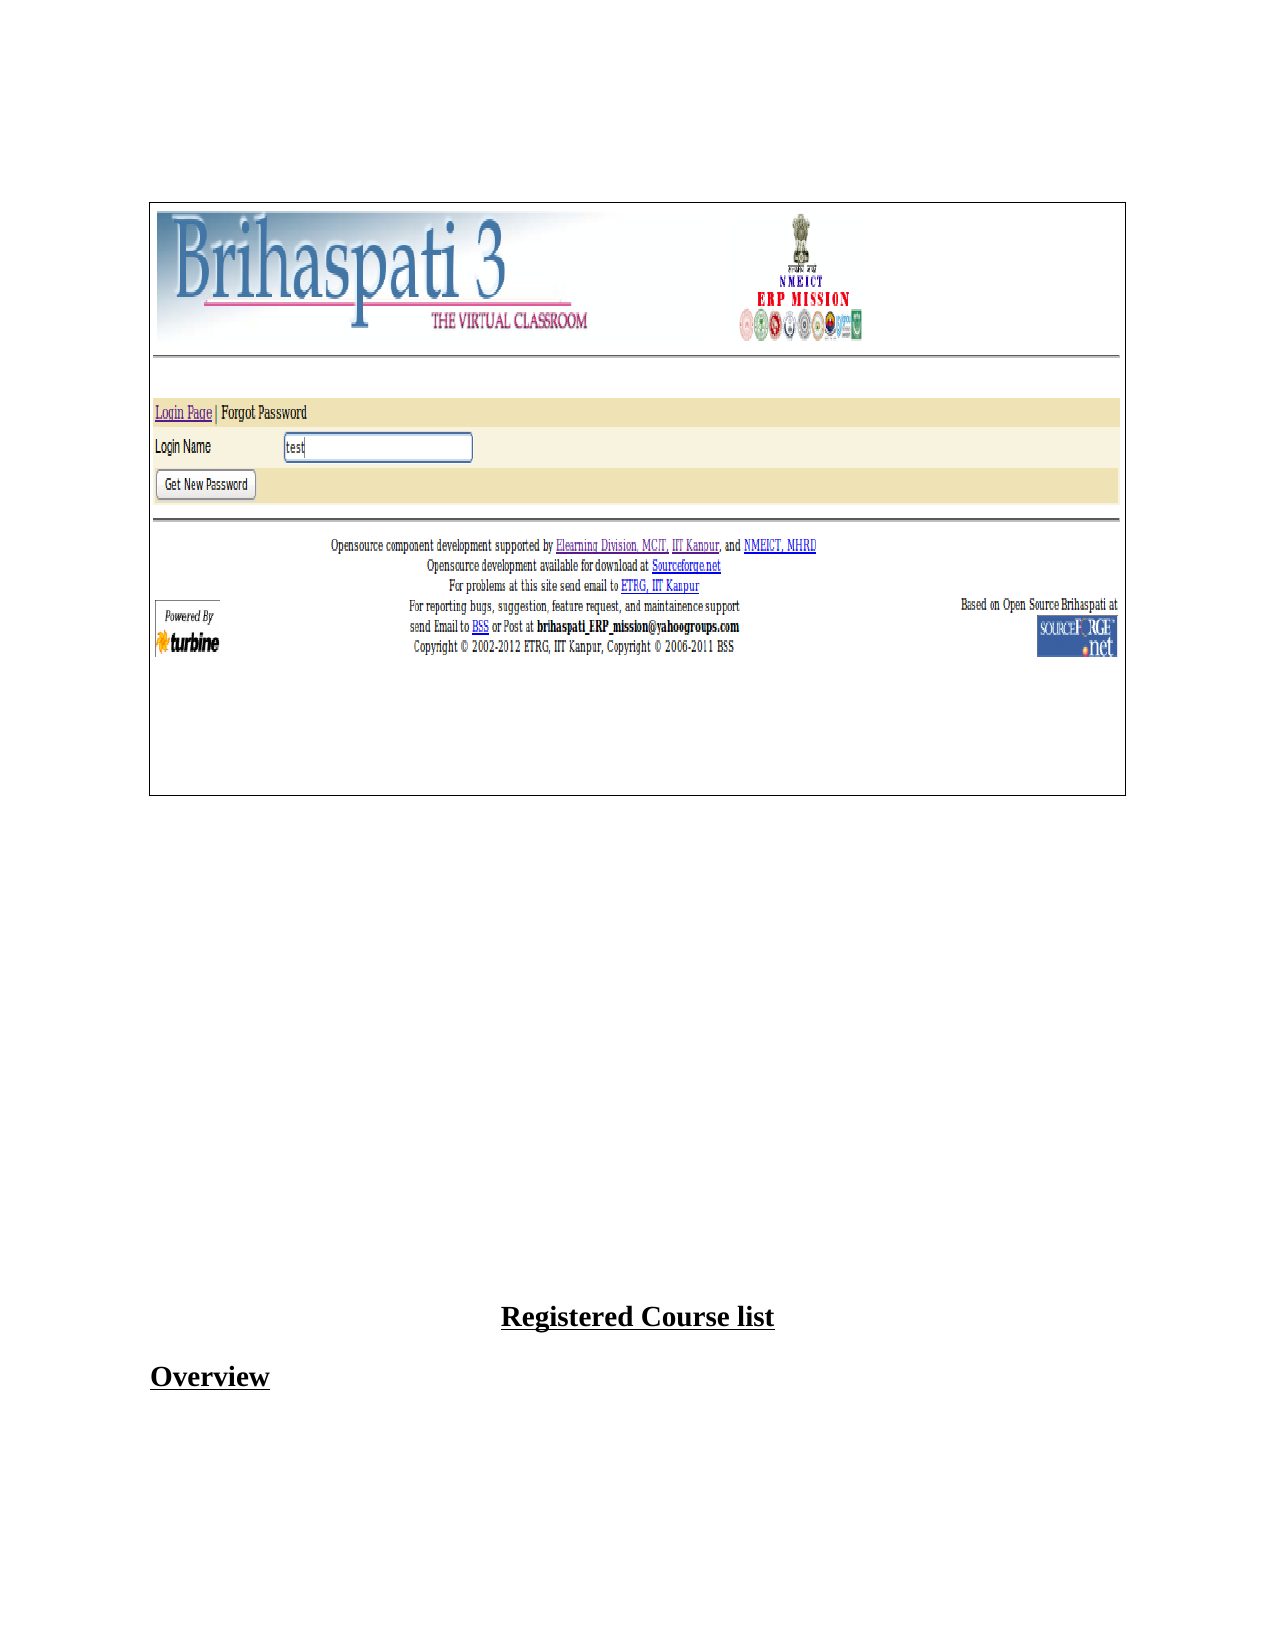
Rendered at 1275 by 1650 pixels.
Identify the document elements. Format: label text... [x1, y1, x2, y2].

picture [150, 203, 1125, 795]
text Overview [150, 1359, 1125, 1393]
text Registered Course list [150, 1299, 1125, 1333]
